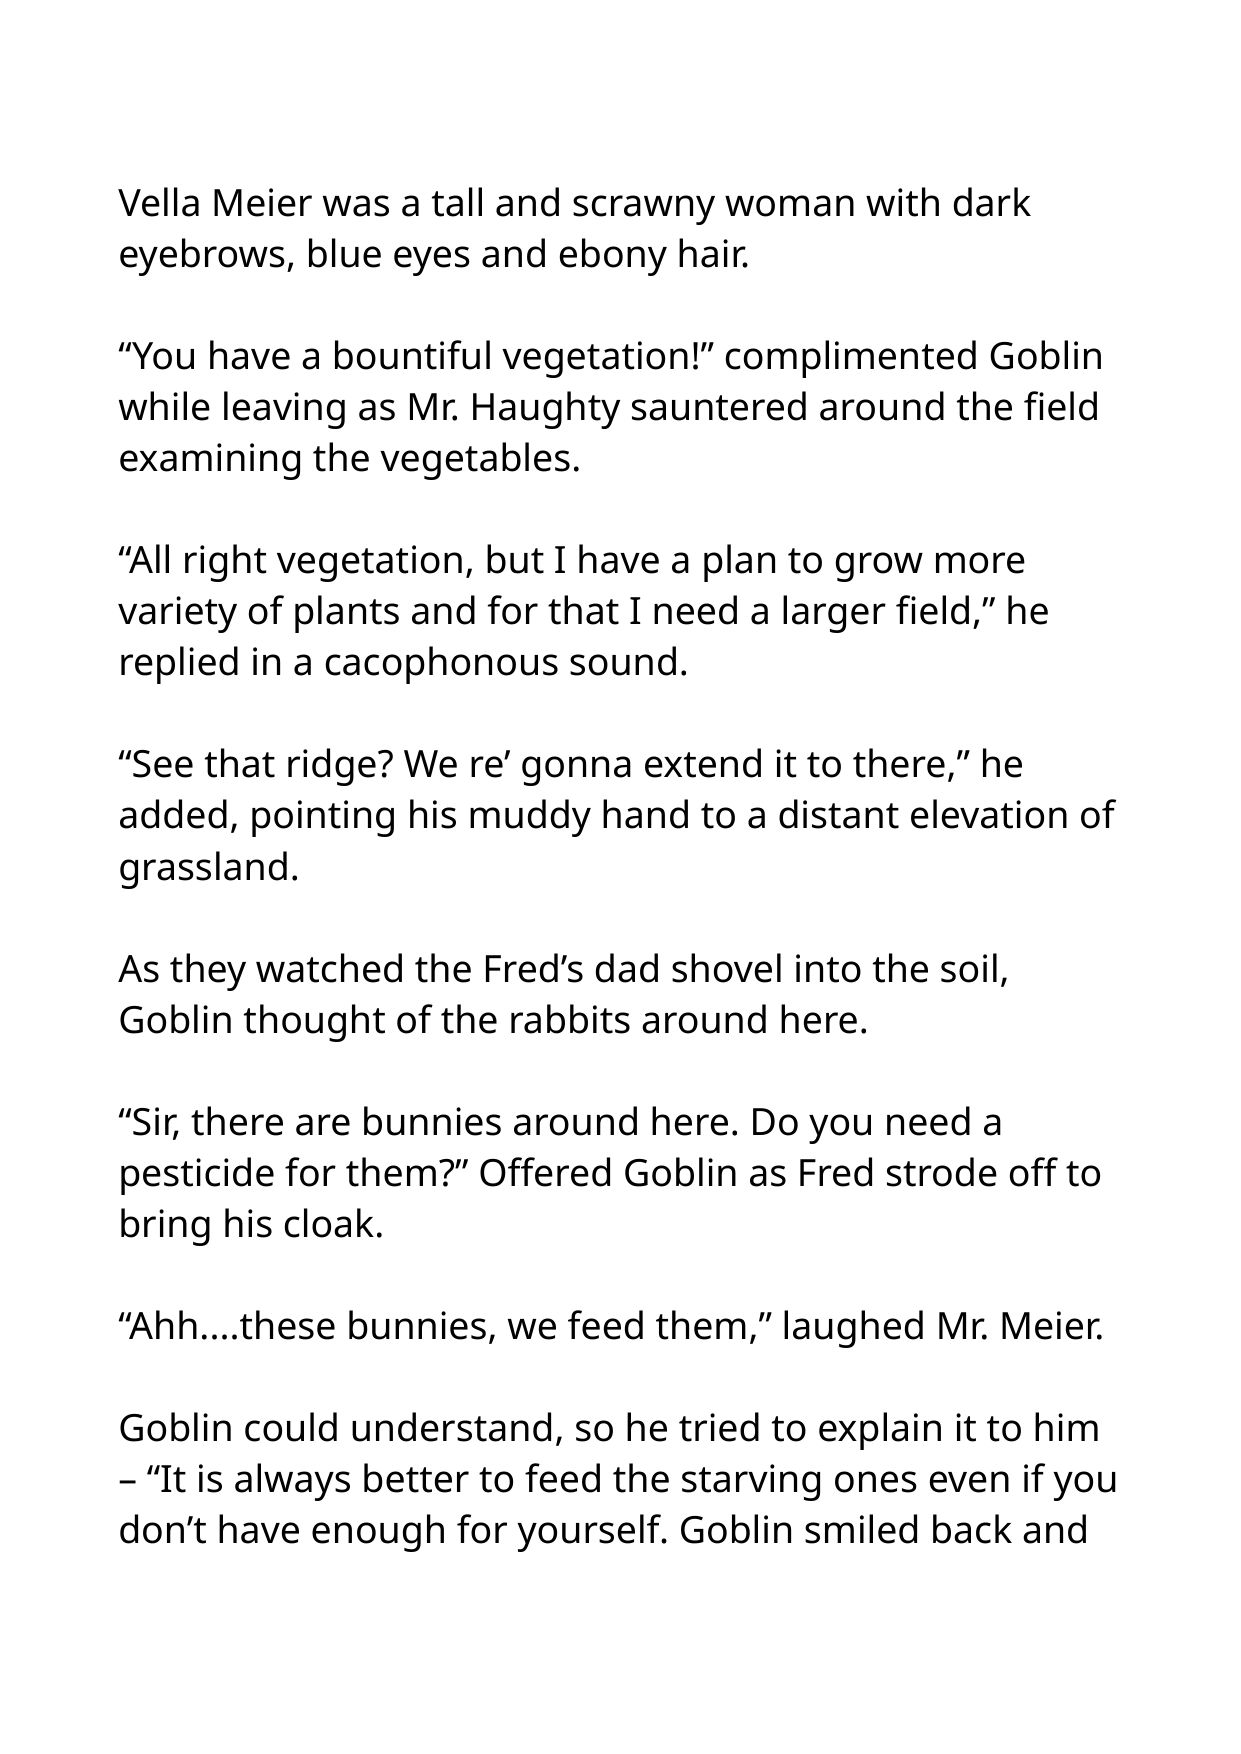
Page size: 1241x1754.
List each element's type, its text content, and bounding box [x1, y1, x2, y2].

text “Ahh....these bunnies, we feed them,” laughed Mr. Meier. [118, 1299, 1122, 1350]
text Vella Meier was a tall and scrawny woman with dark eyebrows, blue eyes and ebony hair. [118, 176, 1122, 278]
text “See that ridge? We re’ gonna extend it to there,” he added, pointing his muddy hand to a distant elevation of grassland. [118, 738, 1122, 891]
text “You have a bountiful vegetation!” complimented Goblin while leaving as Mr. Haughty sauntered around the field examining the vegetables. [118, 329, 1122, 483]
text Goblin could understand, so he tried to explain it to him – “It is always better to feed the starving ones even if you don’t have enough for yourself. Goblin smiled back and [118, 1401, 1122, 1554]
text “All right vegetation, but I have a plan to grow more variety of plants and for that I need a larger field,” he replied in a cacophonous sound. [118, 534, 1122, 687]
text As they watched the Fred’s dad shovel into the soil, Goblin thought of the rabbits around here. [118, 942, 1122, 1044]
text “Sir, there are bunnies around here. Do you need a pesticide for them?” Offered Goblin as Fred strode off to bring his cloak. [118, 1095, 1122, 1248]
